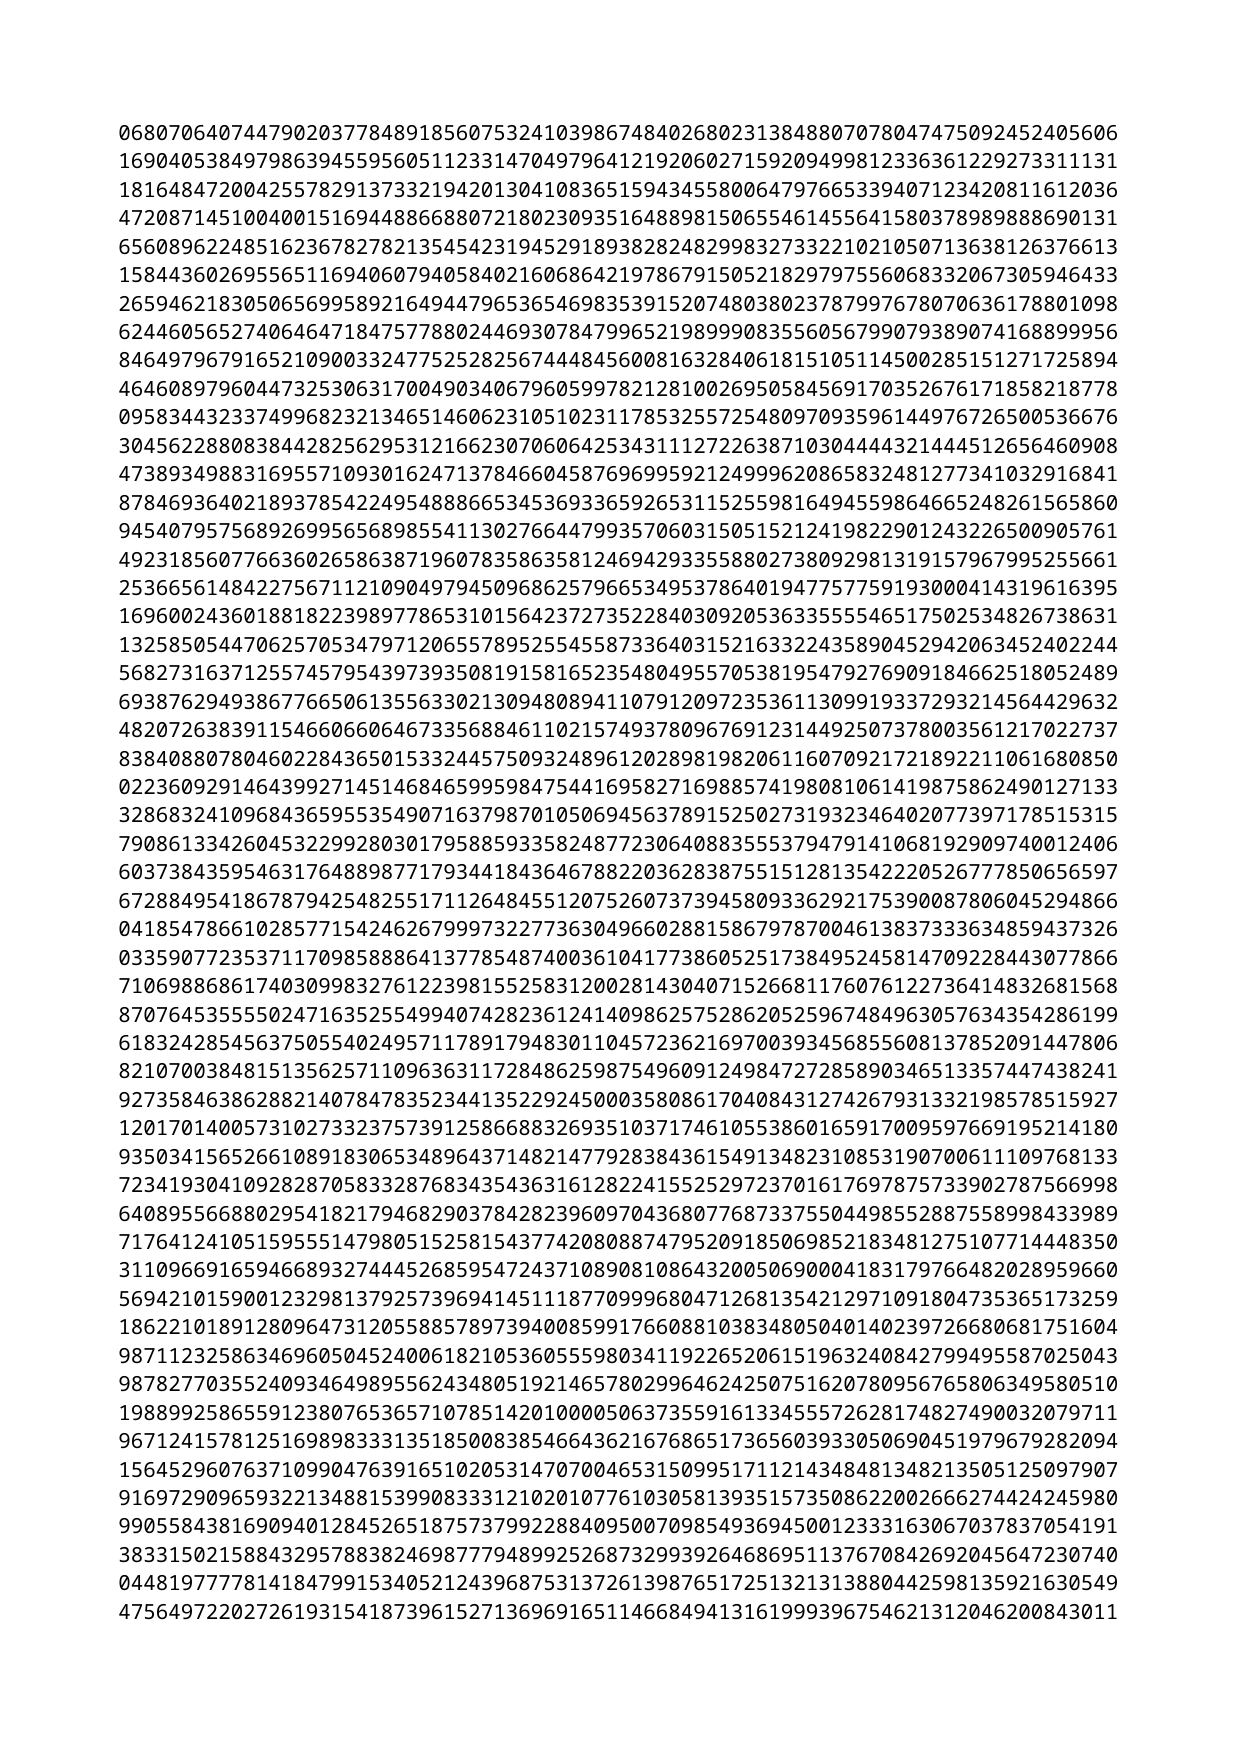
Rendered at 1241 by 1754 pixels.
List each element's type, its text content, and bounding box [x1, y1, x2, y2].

text 0680706407447902037784891856075324103986748402680231384880707804747509245240560616904053849798639455956051123314704979641219206027159209499812336361229273311131181648472004255782913733219420130410836515943455800647976653394071234208116120364720871451004001516944886688072180230935164889815065546145564158037898988869013165608962248516236782782135454231945291893828248299832733221021050713638126376613158443602695565116940607940584021606864219786791505218297975560683320673059464332659462183050656995892164944796536546983539152074803802378799767807063617880109862446056527406464718475778802446930784799652198999083556056799079389074168899956846497967916521090033247752528256744484560081632840618151051145002851512717258944646089796044732530631700490340679605997821281002695058456917035267617185821877809583443233749968232134651460623105102311785325572548097093596144976726500536676304562288083844282562953121662307060642534311127226387103044443214445126564609084738934988316955710930162471378466045876969959212499962086583248127734103291684187846936402189378542249548886653453693365926531152559816494559864665248261565860945407957568926995656898554113027664479935706031505152124198229012432265009057614923185607766360265863871960783586358124694293355880273809298131915796799525566125366561484227567112109049794509686257966534953786401947757759193000414319616395169600243601881822398977865310156423727352284030920536335555465175025348267386311325850544706257053479712065578952554558733640315216332243589045294206345240224456827316371255745795439739350819158165235480495570538195479276909184662518052489693876294938677665061355633021309480894110791209723536113099193372932145644296324820726383911546606606467335688461102157493780967691231449250737800356121702273783840880780460228436501533244575093248961202898198206116070921721892211061680850022360929146439927145146846599598475441695827169885741980810614198758624901271333286832410968436595535490716379870105069456378915250273193234640207739717851531579086133426045322992803017958859335824877230640883555379479141068192909740012406603738435954631764889877179344184364678822036283875515128135422205267778506565976728849541867879425482551711264845512075260737394580933629217539008780604529486604185478661028577154246267999732277363049660288158679787004613837333634859437326033590772353711709858886413778548740036104177386052517384952458147092284430778667106988686174030998327612239815525831200281430407152668117607612273641483268156887076453555502471635255499407428236124140986257528620525967484963057634354286199618324285456375055402495711789179483011045723621697003934568556081378520914478068210700384815135625711096363117284862598754960912498472728589034651335744743824192735846386288214078478352344135229245000358086170408431274267931332198578515927120170140057310273323757391258668832693510371746105538601659170095976691952141809350341565266108918306534896437148214779283843615491348231085319070061110976813372341930410928287058332876834354363161282241552529723701617697875733902787566998640895566880295418217946829037842823960970436807768733755044985528875589984339897176412410515955514798051525815437742080887479520918506985218348127510771444835031109669165946689327444526859547243710890810864320050690004183179766482028959660569421015900123298137925739694145111877099968047126813542129710918047353651732591862210189128096473120558857897394008599176608810383480504014023972668068175160498711232586346960504524006182105360555980341192265206151963240842799495587025043987827703552409346498955624348051921465780299646242507516207809567658063495805101988992586559123807653657107851420100005063735591613345557262817482749003207971196712415781251698983331351850083854664362167686517365603933050690451979679282094156452960763710990476391651020531470700465315099517112143484813482135051250979079169729096593221348815399083331210201077610305813935157350862200266627442424598099055843816909401284526518757379922884095007098549369450012333163067037837054191383315021588432957883824698777948992526873299392646869511376708426920456472307400448197777814184799153405212439687531372613987651725132131388044259813592163054947564972202726193154187396152713696916511466849413161999396754621312046200843011 [118, 118, 1122, 1625]
